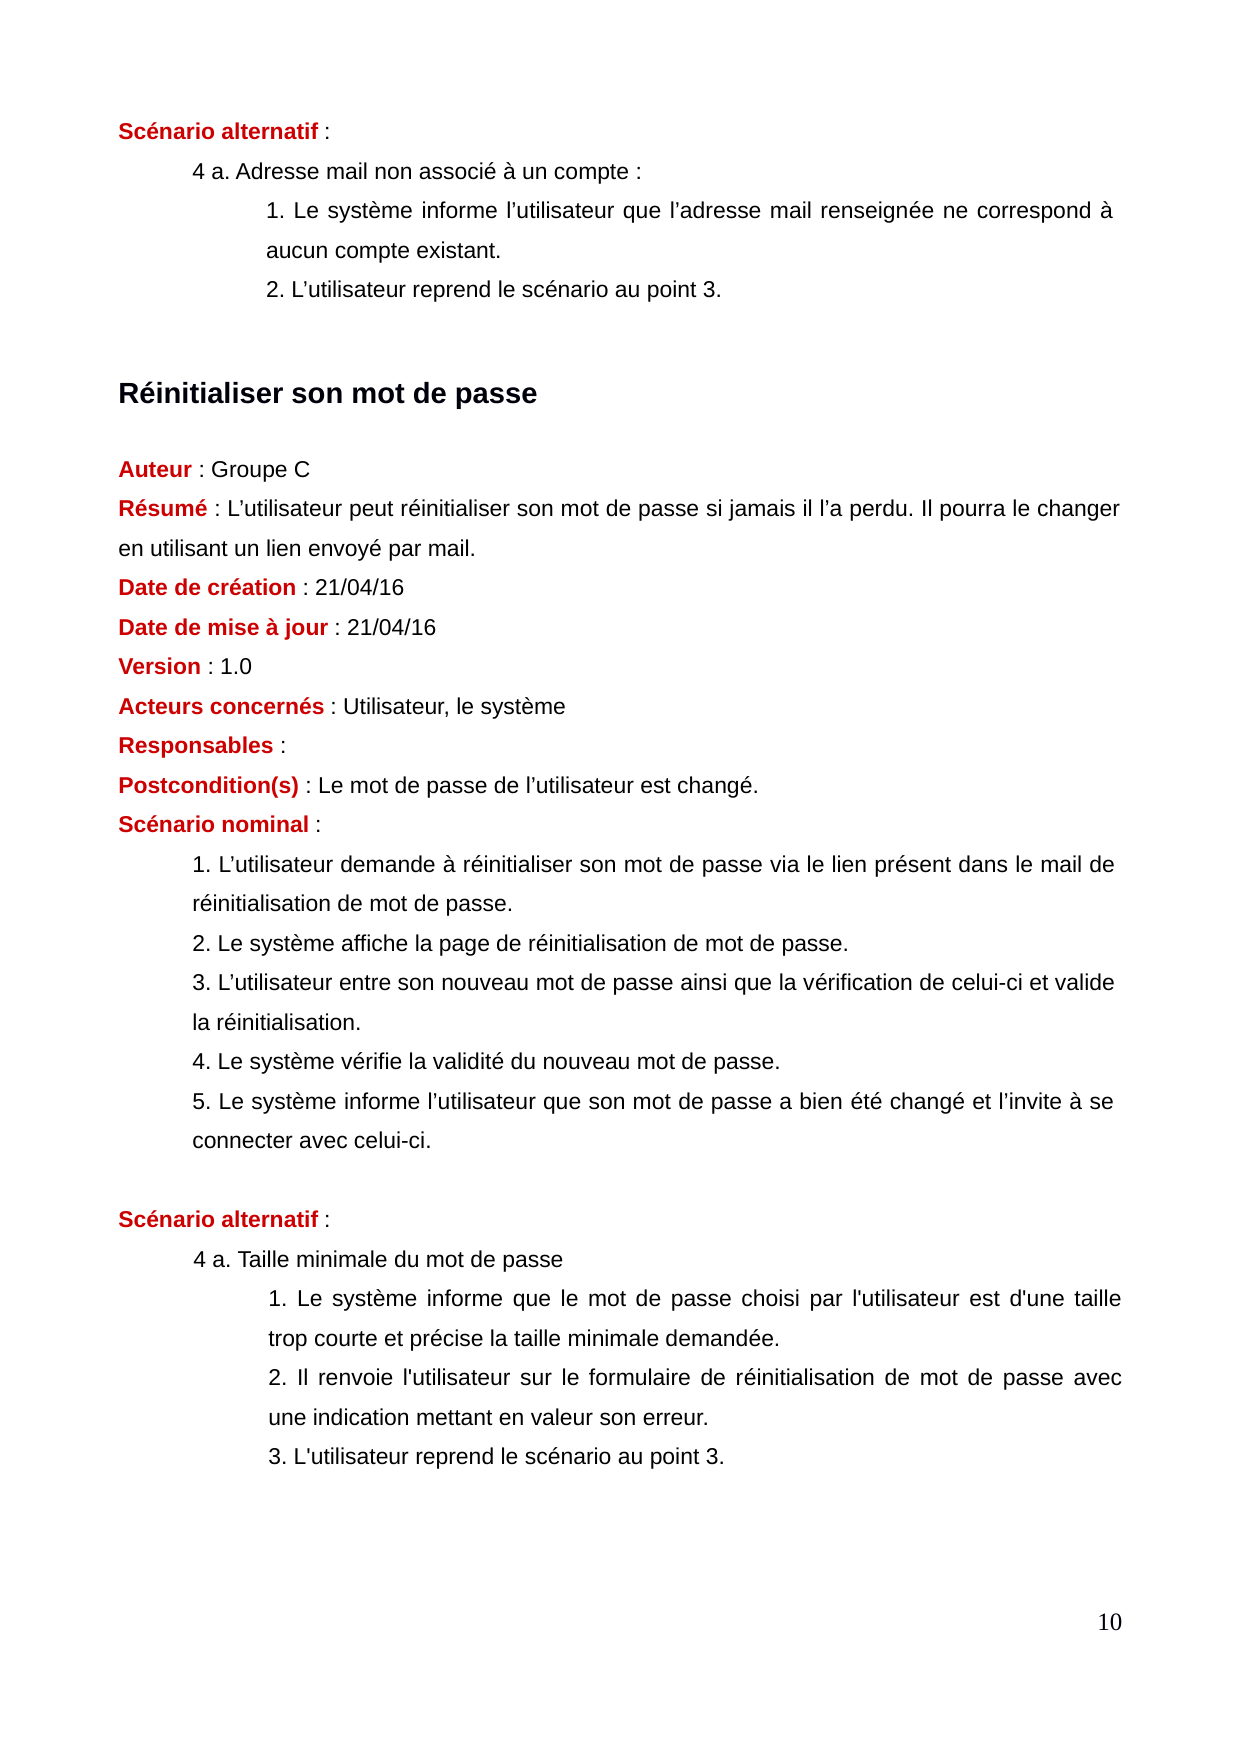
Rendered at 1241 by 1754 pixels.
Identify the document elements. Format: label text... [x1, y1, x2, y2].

subtitle Réinitialiser son mot de passe [118, 376, 1122, 409]
text 2. L’utilisateur reprend le scénario au point 3. [118, 276, 1122, 302]
text 4 a. Taille minimale du mot de passe [118, 1246, 1122, 1272]
text Auteur : Groupe C [118, 456, 1122, 482]
text Résumé : L’utilisateur peut réinitialiser son mot de passe si jamais il l’a perdu. Il pourra le changer en utilisant un lien envoyé par mail. [118, 495, 1122, 561]
text Version : 1.0 [118, 653, 1122, 679]
text Scénario alternatif : [118, 1206, 1122, 1232]
text 1. Le système informe l’utilisateur que l’adresse mail renseignée ne correspond à aucun compte existant. [118, 197, 1122, 263]
text 4. Le système vérifie la validité du nouveau mot de passe. [118, 1048, 1122, 1074]
text 3. L’utilisateur entre son nouveau mot de passe ainsi que la vérification de celui-ci et valide la réinitialisation. [118, 969, 1122, 1035]
text 4 a. Adresse mail non associé à un compte : [118, 158, 1122, 184]
text Acteurs concernés : Utilisateur, le système [118, 693, 1122, 719]
text Scénario alternatif : [118, 118, 1122, 144]
text Scénario nominal : [118, 811, 1122, 837]
text Responsables : [118, 732, 1122, 758]
text 3. L'utilisateur reprend le scénario au point 3. [193, 1443, 1122, 1469]
text 1. Le système informe que le mot de passe choisi par l'utilisateur est d'une taille trop courte et précise la taille minimale demandée. [268, 1285, 1122, 1351]
text 2. Le système affiche la page de réinitialisation de mot de passe. [118, 930, 1122, 956]
text Date de création : 21/04/16 [118, 574, 1122, 600]
text 1. L’utilisateur demande à réinitialiser son mot de passe via le lien présent dans le mail de réinitialisation de mot de passe. [118, 851, 1122, 917]
text Date de mise à jour : 21/04/16 [118, 613, 1122, 640]
text Postcondition(s) : Le mot de passe de l’utilisateur est changé. [118, 772, 1122, 798]
text 2. Il renvoie l'utilisateur sur le formulaire de réinitialisation de mot de passe avec une indication mettant en valeur son erreur. [268, 1364, 1122, 1430]
text 5. Le système informe l’utilisateur que son mot de passe a bien été changé et l’invite à se connecter avec celui-ci. [118, 1088, 1122, 1153]
